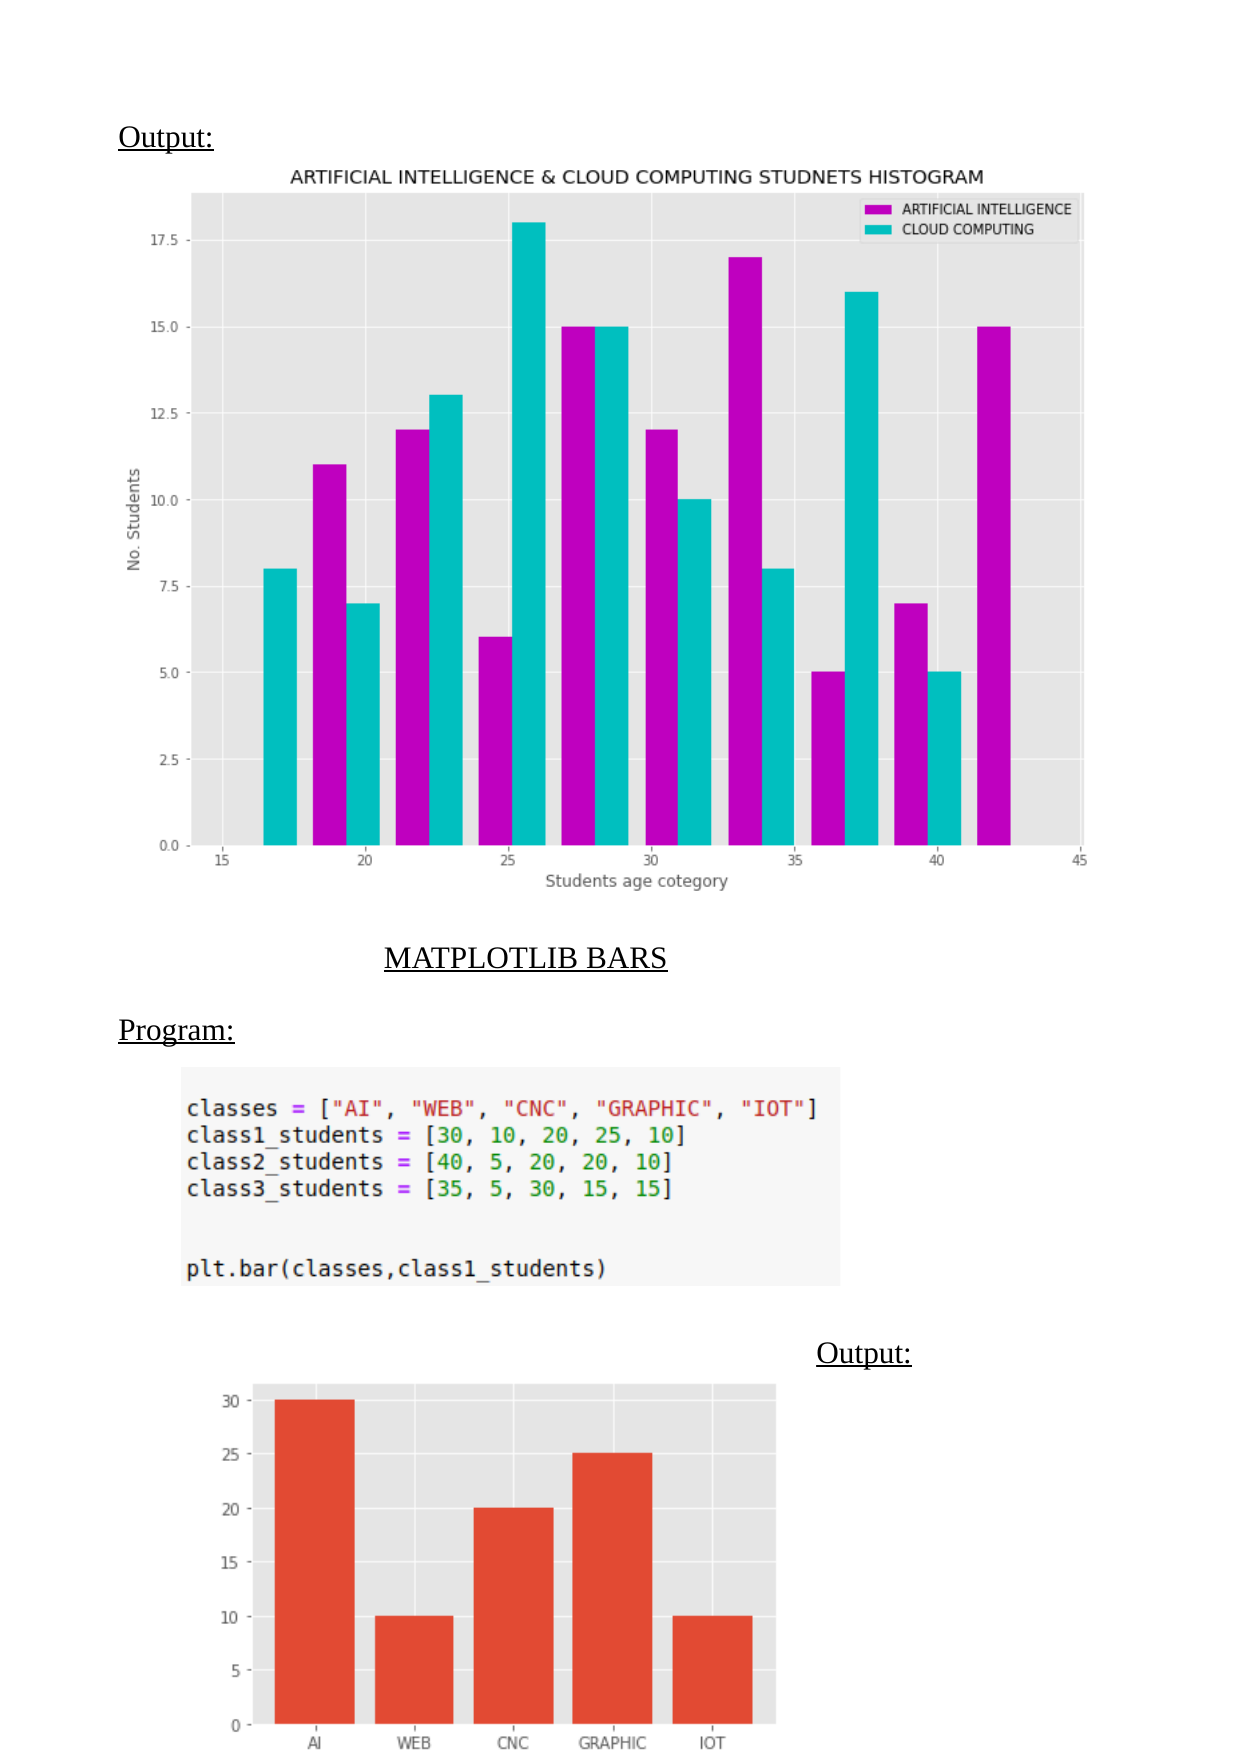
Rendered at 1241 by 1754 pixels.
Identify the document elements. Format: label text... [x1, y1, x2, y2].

text Output: [118, 118, 1122, 154]
picture [214, 1357, 817, 1754]
picture [181, 1067, 841, 1286]
text Output: [118, 1334, 1122, 1370]
text MATPLOTLIB BARS [118, 939, 1122, 975]
picture [118, 154, 1123, 903]
text Program: [118, 1011, 1122, 1047]
